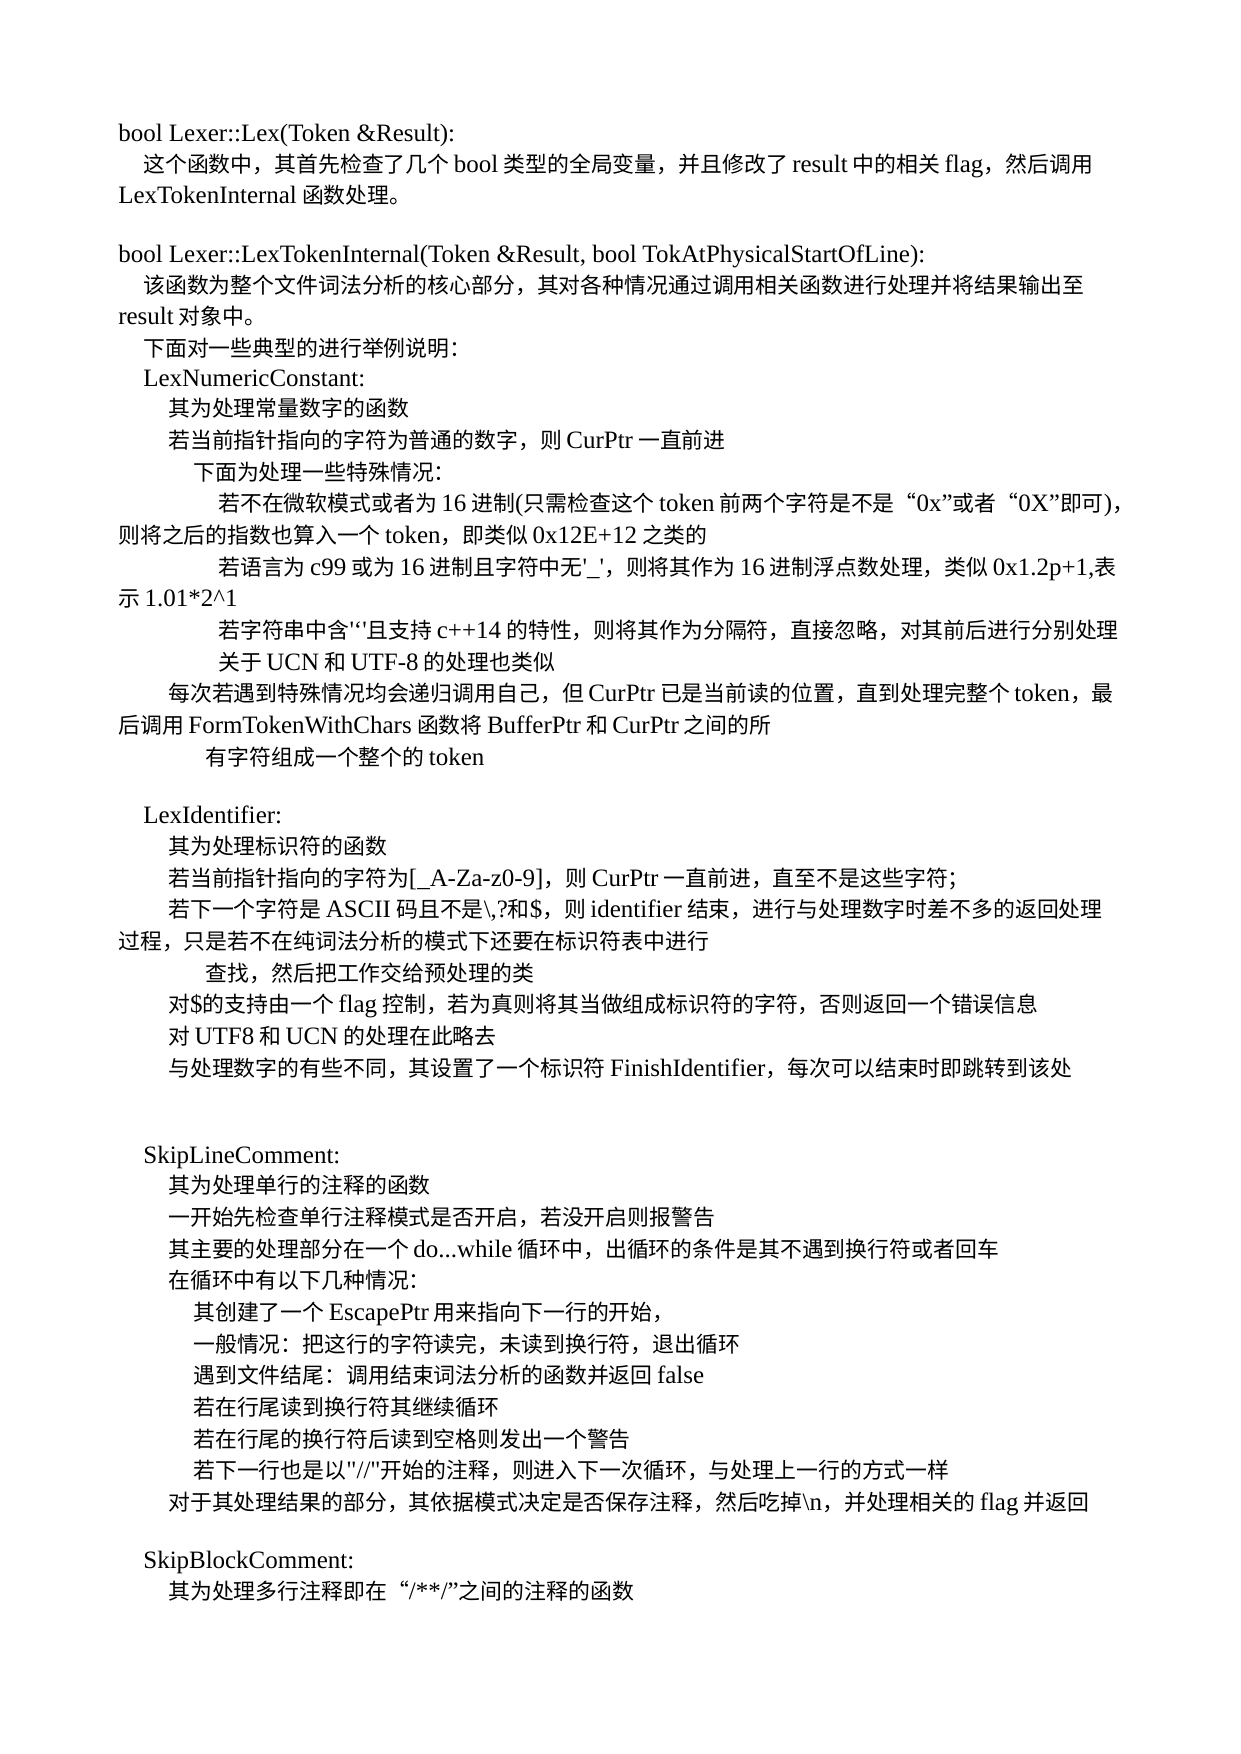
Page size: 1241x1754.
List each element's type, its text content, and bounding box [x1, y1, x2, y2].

text 若下一个字符是ASCII码且不是\,?和$，则identifier结束，进行与处理数字时差不多的返回处理过程，只是若不在纯词法分析的模式下还要在标识符表中进行 [118, 892, 1122, 956]
text 有字符组成一个整个的token [118, 740, 1122, 771]
text 若不在微软模式或者为16进制(只需检查这个token前两个字符是不是“0x”或者“0X”即可)，则将之后的指数也算入一个token，即类似0x12E+12之类的 [118, 486, 1122, 550]
text SkipBlockComment: [118, 1546, 1122, 1574]
text 一开始先检查单行注释模式是否开启，若没开启则报警告 [118, 1200, 1122, 1232]
text 其主要的处理部分在一个do...while循环中，出循环的条件是其不遇到换行符或者回车 [118, 1232, 1122, 1263]
text 下面为处理一些特殊情况： [118, 455, 1122, 486]
text 关于UCN和UTF-8的处理也类似 [118, 645, 1122, 676]
text 若当前指针指向的字符为普通的数字，则CurPtr一直前进 [118, 423, 1122, 455]
text bool Lexer::LexTokenInternal(Token &Result, bool TokAtPhysicalStartOfLine): [118, 239, 1122, 268]
text 对UTF8和UCN的处理在此略去 [118, 1019, 1122, 1051]
text LexIdentifier: [118, 800, 1122, 829]
text 每次若遇到特殊情况均会递归调用自己，但CurPtr已是当前读的位置，直到处理完整个token，最后调用FormTokenWithChars函数将BufferPtr和CurPtr之间的所 [118, 676, 1122, 740]
text 下面对一些典型的进行举例说明： [118, 331, 1122, 363]
text 与处理数字的有些不同，其设置了一个标识符FinishIdentifier，每次可以结束时即跳转到该处 [118, 1051, 1122, 1082]
text 在循环中有以下几种情况： [118, 1263, 1122, 1295]
text 一般情况：把这行的字符读完，未读到换行符，退出循环 [118, 1327, 1122, 1358]
text 若当前指针指向的字符为[_A-Za-z0-9]，则CurPtr一直前进，直至不是这些字符； [118, 861, 1122, 892]
text bool Lexer::Lex(Token &Result): [118, 118, 1122, 147]
text 对$的支持由一个flag控制，若为真则将其当做组成标识符的字符，否则返回一个错误信息 [118, 987, 1122, 1019]
text 其创建了一个EscapePtr用来指向下一行的开始， [118, 1295, 1122, 1327]
text SkipLineComment: [118, 1140, 1122, 1168]
text 其为处理常量数字的函数 [118, 391, 1122, 423]
text 其为处理标识符的函数 [118, 829, 1122, 861]
text 其为处理多行注释即在“/**/”之间的注释的函数 [118, 1574, 1122, 1606]
text LexNumericConstant: [118, 363, 1122, 391]
text 对于其处理结果的部分，其依据模式决定是否保存注释，然后吃掉\n，并处理相关的flag并返回 [118, 1485, 1122, 1517]
text 若在行尾的换行符后读到空格则发出一个警告 [118, 1422, 1122, 1453]
text 该函数为整个文件词法分析的核心部分，其对各种情况通过调用相关函数进行处理并将结果输出至result对象中。 [118, 268, 1122, 331]
text 若字符串中含'‘'且支持c++14的特性，则将其作为分隔符，直接忽略，对其前后进行分别处理 [118, 613, 1122, 645]
text 若在行尾读到换行符其继续循环 [118, 1390, 1122, 1422]
text 这个函数中，其首先检查了几个bool类型的全局变量，并且修改了result中的相关flag，然后调用LexTokenInternal函数处理。 [118, 147, 1122, 210]
text 若语言为c99或为16进制且字符中无'_'，则将其作为16进制浮点数处理，类似0x1.2p+1,表示1.01*2^1 [118, 550, 1122, 613]
text 若下一行也是以"//"开始的注释，则进入下一次循环，与处理上一行的方式一样 [118, 1453, 1122, 1485]
text 遇到文件结尾：调用结束词法分析的函数并返回false [118, 1358, 1122, 1390]
text 其为处理单行的注释的函数 [118, 1168, 1122, 1200]
text 查找，然后把工作交给预处理的类 [118, 956, 1122, 987]
